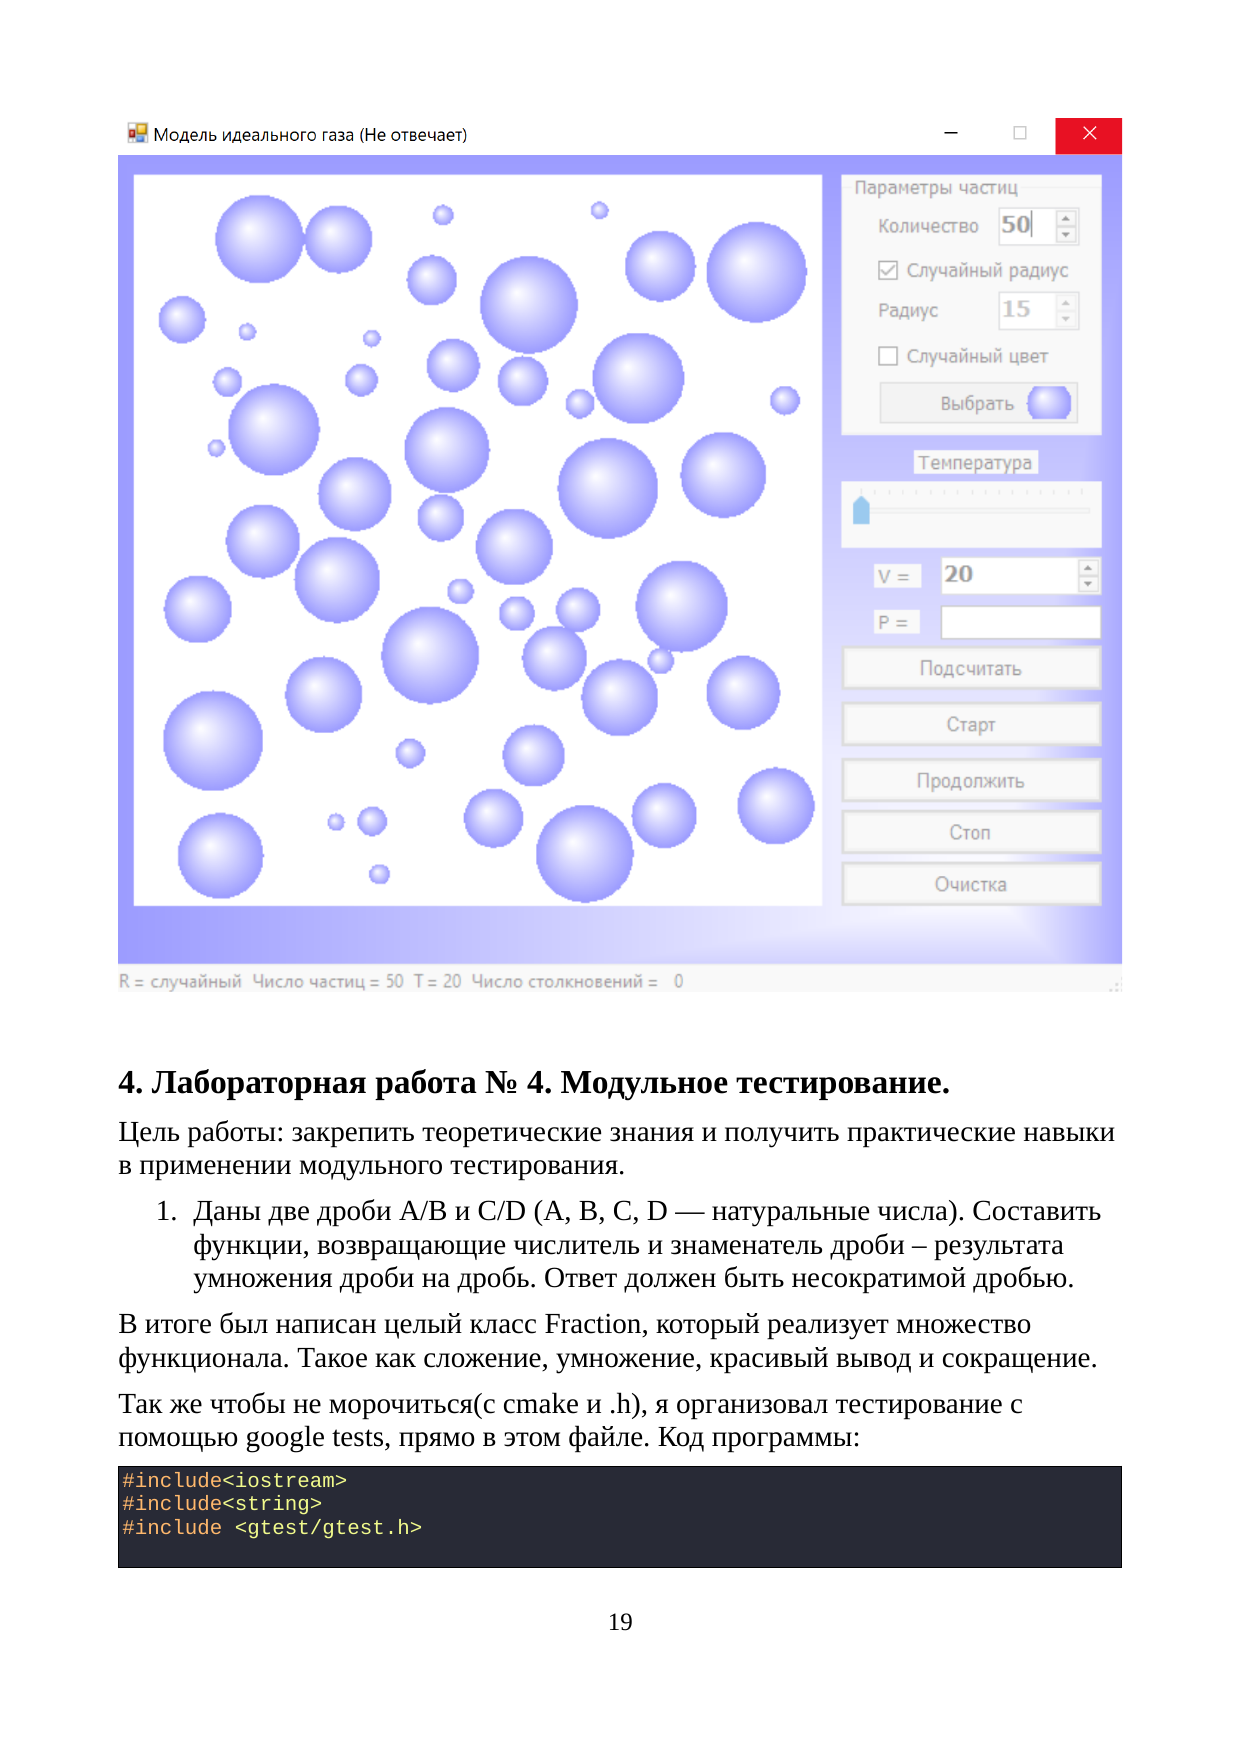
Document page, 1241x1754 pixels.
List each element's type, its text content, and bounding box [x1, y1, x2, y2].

text Так же чтобы не морочиться(с cmake и .h), я организовал тестирование с помощью google tests, прямо в этом файле. Код программы: [118, 1386, 1122, 1453]
subtitle Лабораторная работа № 4. Модульное тестирование. [118, 1063, 1122, 1101]
text #include<iostream> [119, 1467, 1121, 1489]
text Цель работы: закрепить теоретические знания и получить практические навыки в применении модульного тестирования. [118, 1114, 1122, 1181]
text #include<string> [119, 1489, 1121, 1513]
text #include <gtest/gtest.h> [119, 1513, 1121, 1537]
list Даны две дроби A/B и C/D (А, В, С, D — натуральные числа). Составить функции, возвращающие числитель и знаменатель дроби – результата умножения дроби на дробь. Ответ должен быть несократимой дробью. [156, 1193, 1122, 1294]
text В итоге был написан целый класс Fraction, который реализует множество функционала. Такое как сложение, умножение, красивый вывод и сокращение. [118, 1306, 1122, 1373]
picture [118, 118, 1123, 992]
